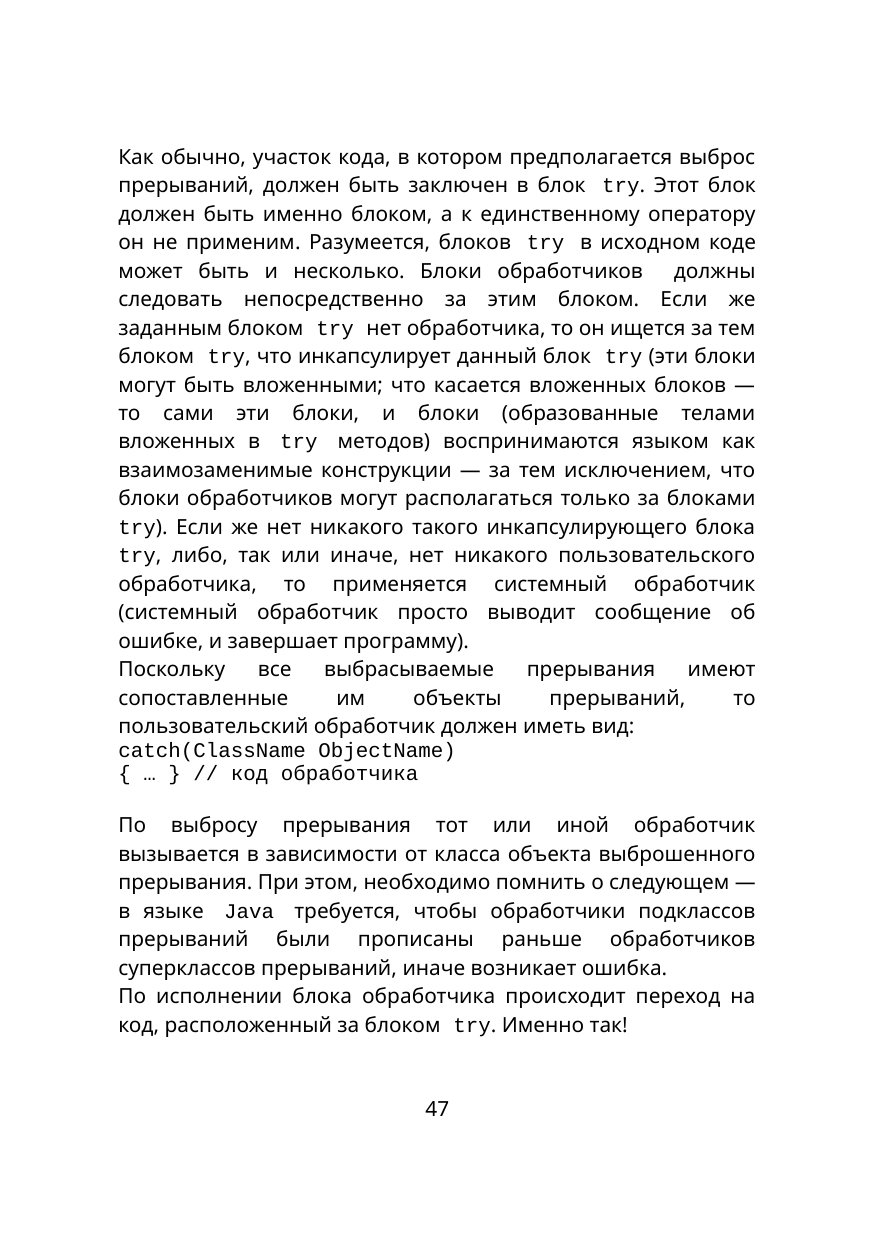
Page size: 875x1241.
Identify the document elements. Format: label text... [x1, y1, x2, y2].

text { … } // код обработчика [118, 763, 756, 787]
text catch(ClassName ObjectName) [118, 740, 756, 763]
text По выбросу прерывания тот или иной обработчик вызывается в зависимости от класса объекта выброшенного прерывания. При этом, необходимо помнить о следующем — в языке Java требуется, чтобы обработчики подклассов прерываний были прописаны раньше обработчиков суперклассов прерываний, иначе возникает ошибка. [118, 811, 756, 981]
text По исполнении блока обработчика происходит переход на код, расположенный за блоком try. Именно так! [118, 981, 756, 1038]
text Как обычно, участок кода, в котором предполагается выброс прерываний, должен быть заключен в блок try. Этот блок должен быть именно блоком, а к единственному оператору он не применим. Разумеется, блоков try в исходном коде может быть и несколько. Блоки обработчиков должны следовать непосредственно за этим блоком. Если же заданным блоком try нет обработчика, то он ищется за тем блоком try, что инкапсулирует данный блок try (эти блоки могут быть вложенными; что касается вложенных блоков — то сами эти блоки, и блоки (образованные телами вложенных в try методов) воспринимаются языком как взаимозаменимые конструкции — за тем исключением, что блоки обработчиков могут располагаться только за блоками try). Если же нет никакого такого инкапсулирующего блока try, либо, так или иначе, нет никакого пользовательского обработчика, то применяется системный обработчик (системный обработчик просто выводит сообщение об ошибке, и завершает программу). [118, 142, 756, 654]
text Поскольку все выбрасываемые прерывания имеют сопоставленные им объекты прерываний, то пользовательский обработчик должен иметь вид: [118, 654, 756, 740]
